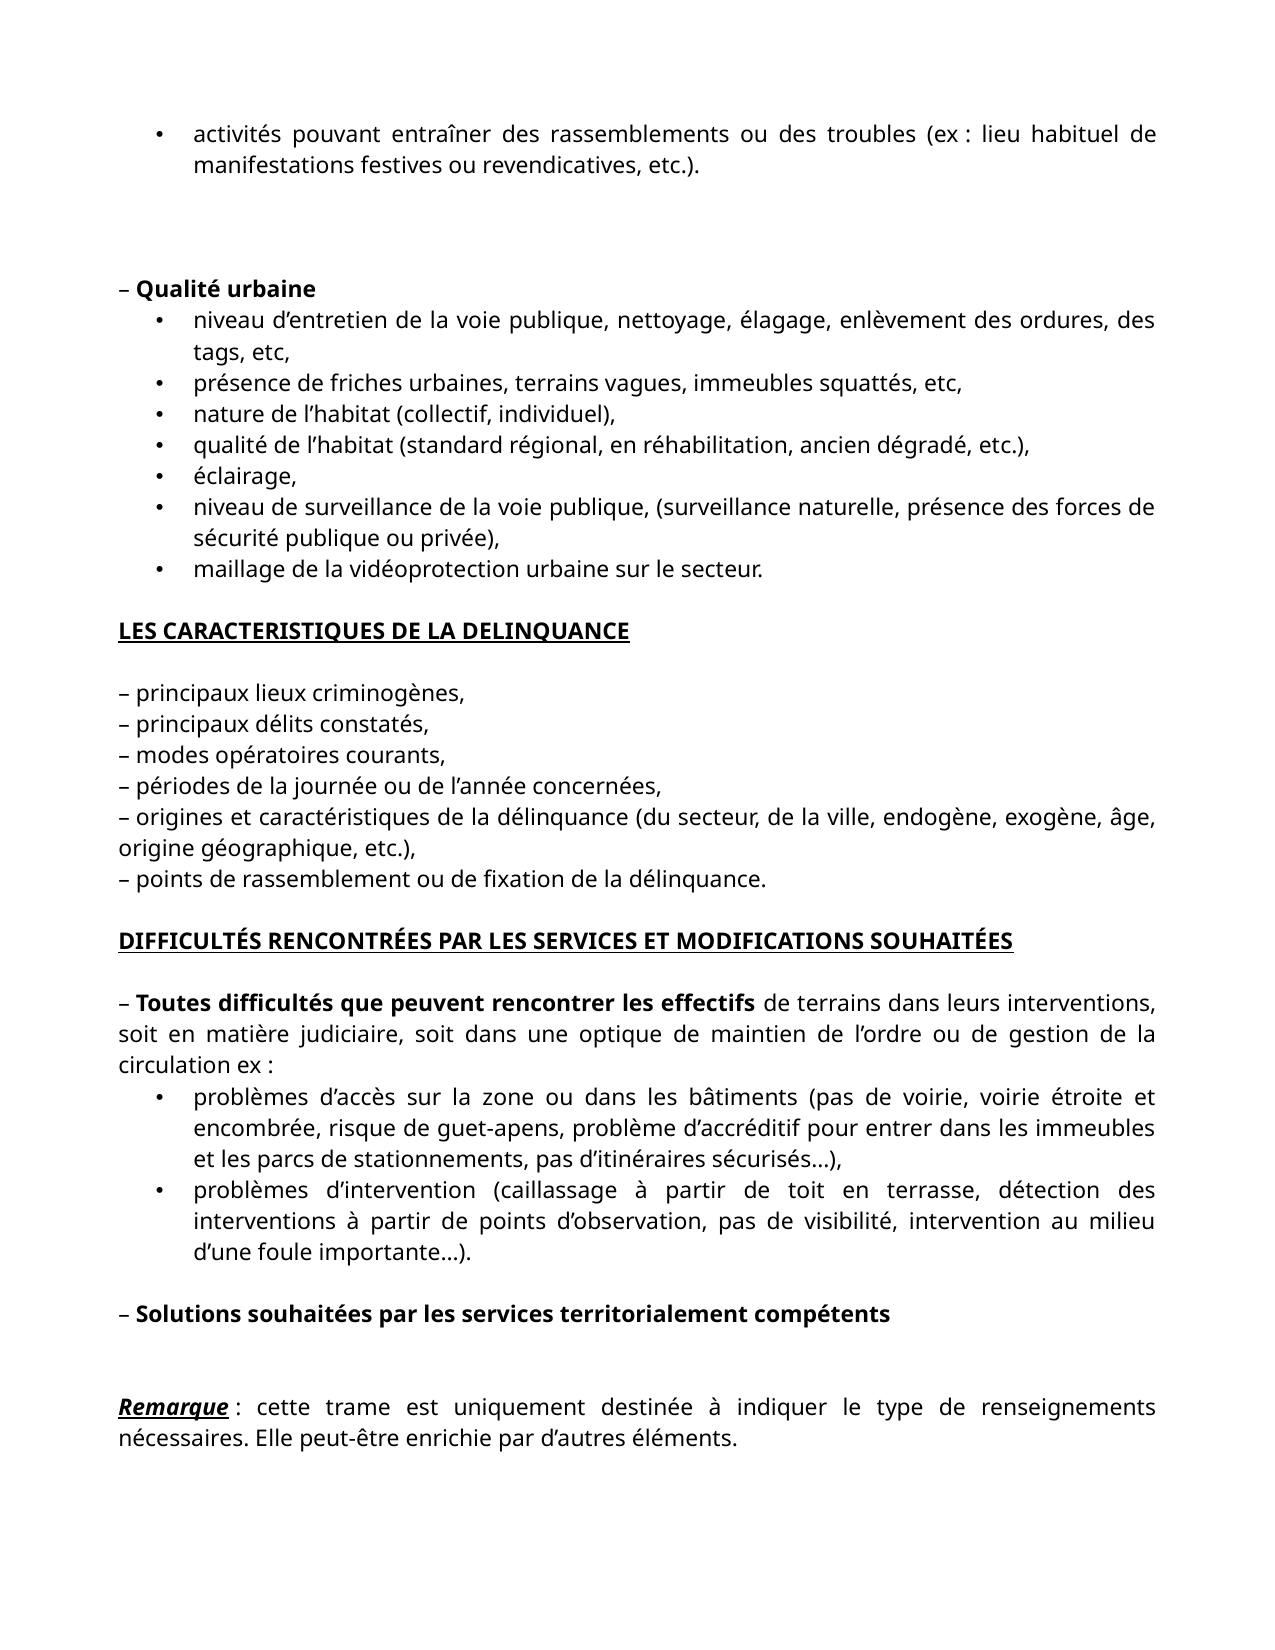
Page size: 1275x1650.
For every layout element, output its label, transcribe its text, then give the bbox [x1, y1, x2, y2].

list présence de friches urbaines, terrains vagues, immeubles squattés, etc, [156, 366, 1157, 397]
text – Solutions souhaitées par les services territorialement compétents [118, 1298, 1157, 1329]
list éclairage, [156, 459, 1157, 491]
text – périodes de la journée ou de l’année concernées, [118, 770, 1157, 801]
list nature de l’habitat (collectif, individuel), [156, 397, 1157, 428]
list niveau de surveillance de la voie publique, (surveillance naturelle, présence des forces de sécurité publique ou privée), [156, 491, 1157, 553]
text LES CARACTERISTIQUES DE LA DELINQUANCE [118, 615, 1157, 646]
text – origines et caractéristiques de la délinquance (du secteur, de la ville, endogène, exogène, âge, origine géographique, etc.), [118, 801, 1157, 863]
list problèmes d’intervention (caillassage à partir de toit en terrasse, détection des interventions à partir de points d’observation, pas de visibilité, intervention au milieu d’une foule importante…). [156, 1173, 1157, 1267]
text – principaux lieux criminogènes, [118, 677, 1157, 708]
list problèmes d’accès sur la zone ou dans les bâtiments (pas de voirie, voirie étroite et encombrée, risque de guet-apens, problème d’accréditif pour entrer dans les immeubles et les parcs de stationnements, pas d’itinéraires sécurisés…), [156, 1080, 1157, 1173]
list maillage de la vidéoprotection urbaine sur le secteur. [156, 553, 1157, 584]
text – Qualité urbaine [118, 273, 1157, 304]
text – principaux délits constatés, [118, 708, 1157, 739]
text – modes opératoires courants, [118, 739, 1157, 770]
text – points de rassemblement ou de fixation de la délinquance. [118, 863, 1157, 894]
text – Toutes difficultés que peuvent rencontrer les effectifs de terrains dans leurs interventions, soit en matière judiciaire, soit dans une optique de maintien de l’ordre ou de gestion de la circulation ex : [118, 987, 1157, 1080]
list qualité de l’habitat (standard régional, en réhabilitation, ancien dégradé, etc.), [156, 428, 1157, 459]
text Remarque : cette trame est uniquement destinée à indiquer le type de renseignements nécessaires. Elle peut-être enrichie par d’autres éléments. [118, 1391, 1157, 1453]
list niveau d’entretien de la voie publique, nettoyage, élagage, enlèvement des ordures, des tags, etc, [156, 304, 1157, 366]
text DIFFICULTÉS RENCONTRÉES PAR LES SERVICES ET MODIFICATIONS SOUHAITÉES [118, 925, 1157, 956]
list activités pouvant entraîner des rassemblements ou des troubles (ex : lieu habituel de manifestations festives ou revendicatives, etc.). [156, 118, 1157, 180]
